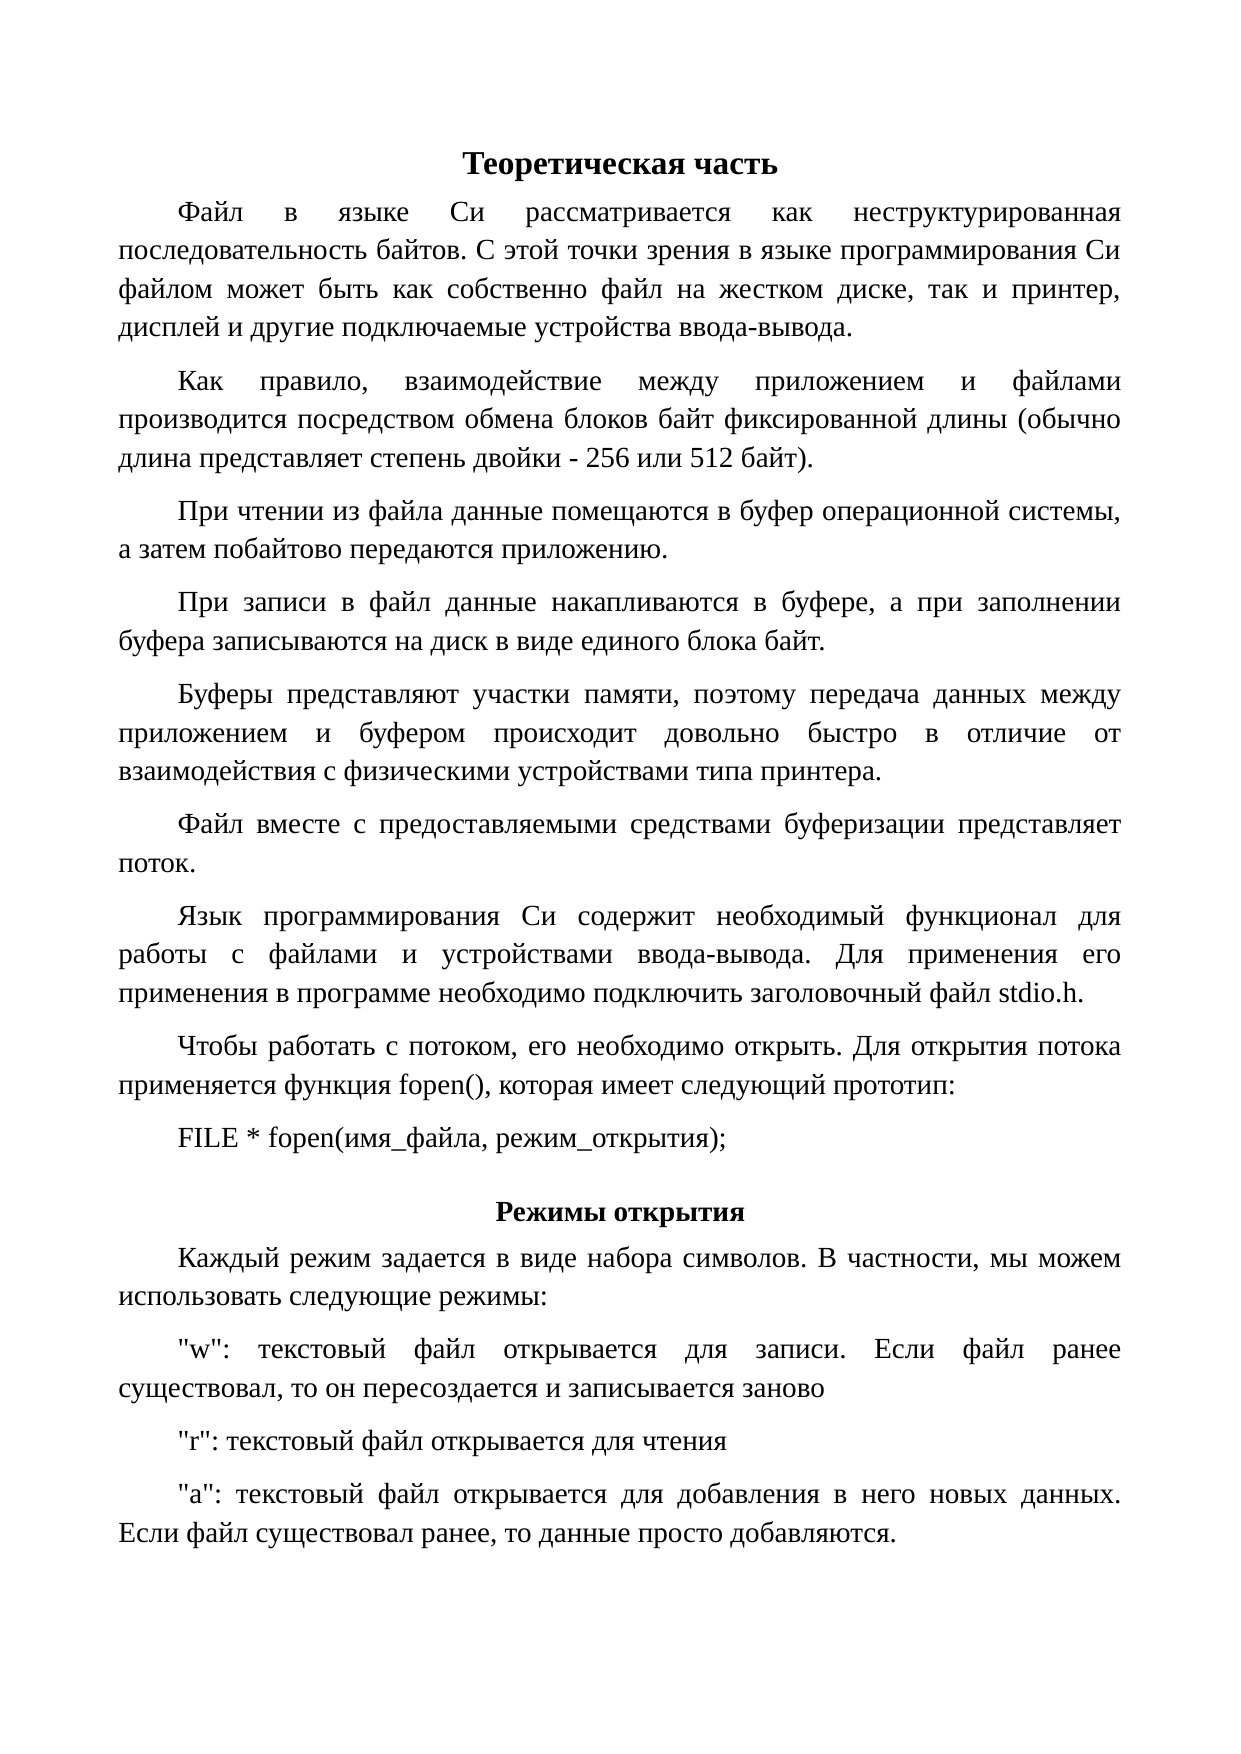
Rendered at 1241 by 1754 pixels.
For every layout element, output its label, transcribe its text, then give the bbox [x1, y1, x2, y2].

text Чтобы работать с потоком, его необходимо открыть. Для открытия потока применяется функция fopen(), которая имеет следующий прототип: [118, 1028, 1122, 1100]
text Буферы представляют участки памяти, поэтому передача данных между приложением и буфером происходит довольно быстро в отличие от взаимодействия с физическими устройствами типа принтера. [118, 676, 1122, 787]
text Язык программирования Си содержит необходимый функционал для работы с файлами и устройствами ввода-вывода. Для применения его применения в программе необходимо подключить заголовочный файл stdio.h. [118, 898, 1122, 1009]
text FILE * fopen(имя_файла, режим_открытия); [118, 1120, 1122, 1153]
text "a": текстовый файл открывается для добавления в него новых данных. Если файл существовал ранее, то данные просто добавляются. [118, 1476, 1122, 1548]
text "w": текстовый файл открывается для записи. Если файл ранее существовал, то он пересоздается и записывается заново [118, 1332, 1122, 1404]
subtitle Режимы открытия [118, 1194, 1122, 1227]
text Как правило, взаимодействие между приложением и файлами производится посредством обмена блоков байт фиксированной длины (обычно длина представляет степень двойки - 256 или 512 байт). [118, 363, 1122, 473]
text Каждый режим задается в виде набора символов. В частности, мы можем использовать следующие режимы: [118, 1240, 1122, 1312]
subtitle Теоретическая часть [118, 143, 1122, 181]
text Файл в языке Си рассматривается как неструктурированная последовательность байтов. С этой точки зрения в языке программирования Си файлом может быть как собственно файл на жестком диске, так и принтер, дисплей и другие подключаемые устройства ввода-вывода. [118, 194, 1122, 343]
text "r": текстовый файл открывается для чтения [118, 1423, 1122, 1457]
text При чтении из файла данные помещаются в буфер операционной системы, а затем побайтово передаются приложению. [118, 493, 1122, 565]
text Файл вместе с предоставляемыми средствами буферизации представляет поток. [118, 806, 1122, 878]
text При записи в файл данные накапливаются в буфере, а при заполнении буфера записываются на диск в виде единого блока байт. [118, 584, 1122, 657]
